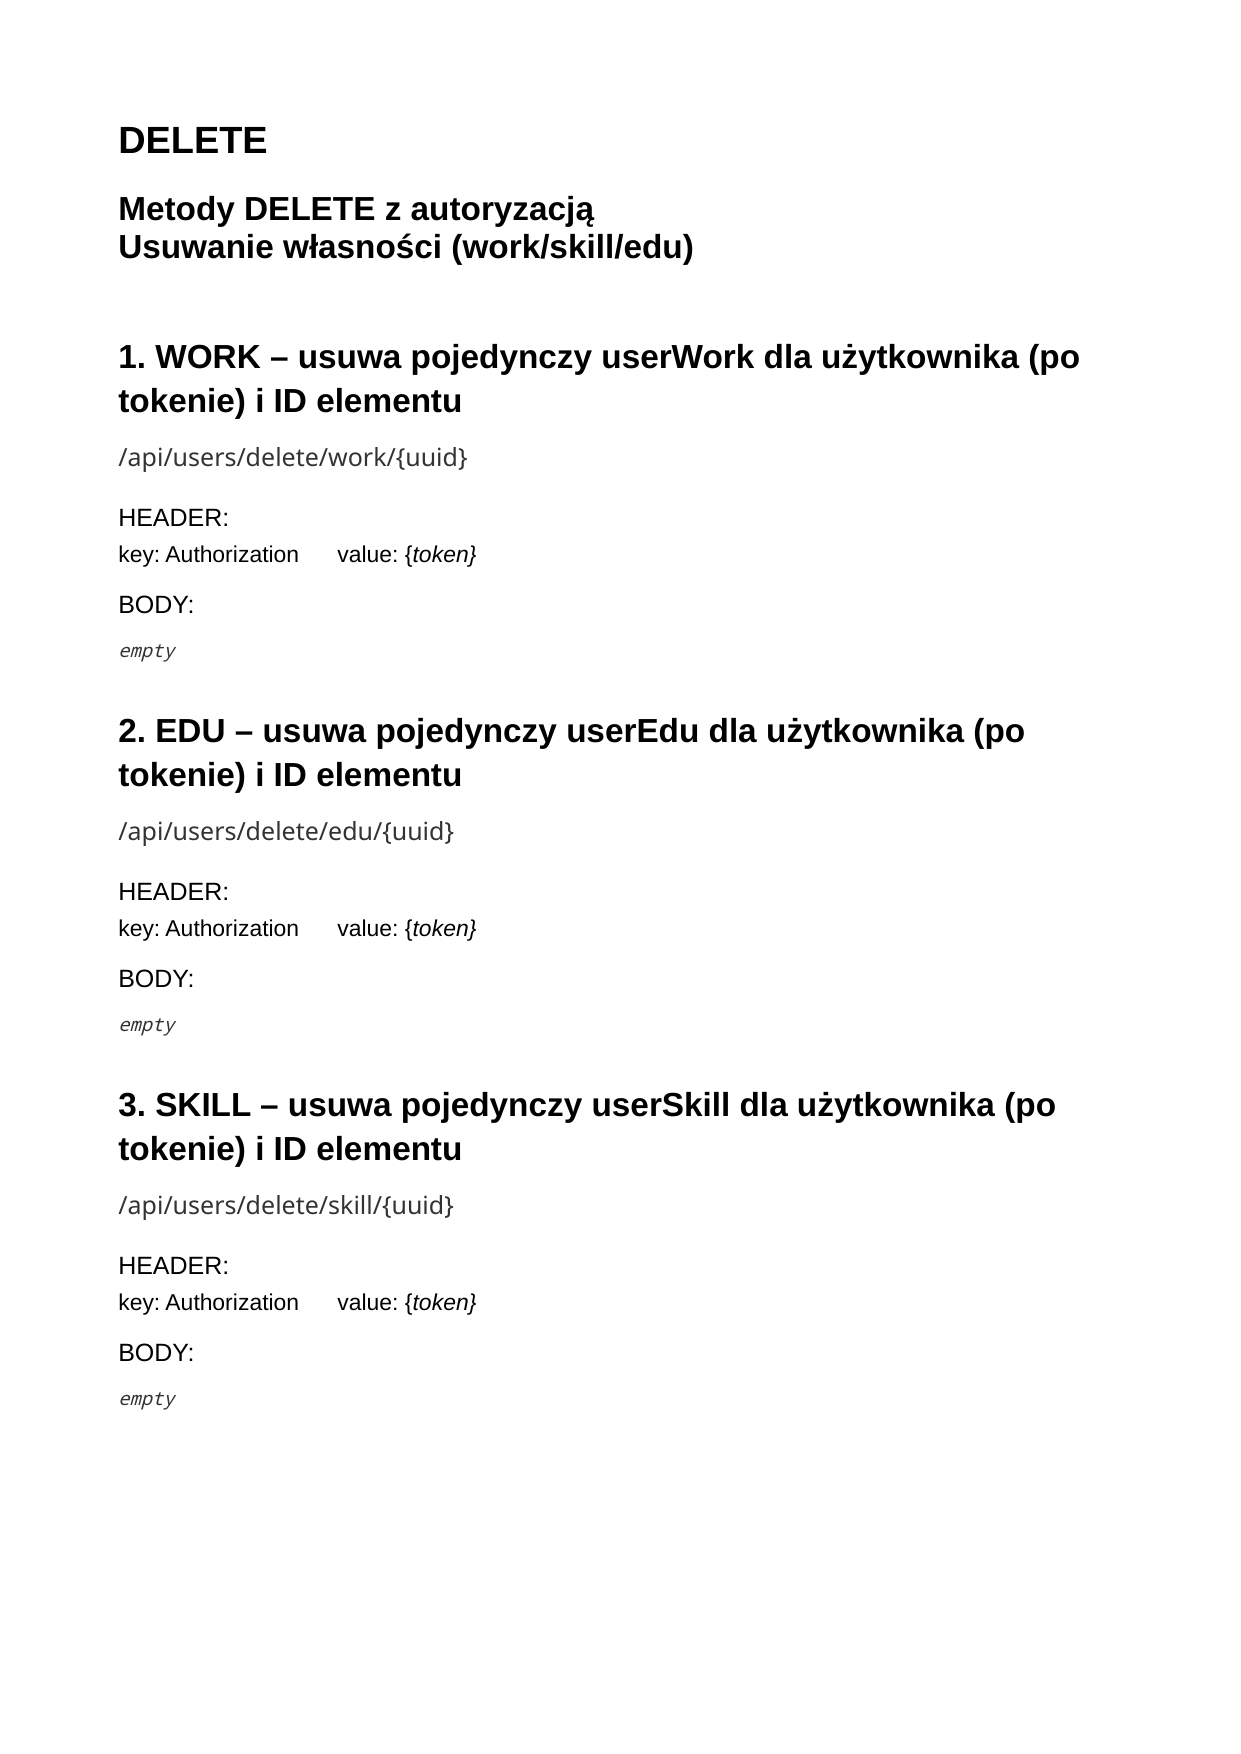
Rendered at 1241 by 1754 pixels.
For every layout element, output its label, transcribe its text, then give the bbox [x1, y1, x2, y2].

text /api/users/delete/work/{uuid} [118, 440, 1122, 474]
text empty [118, 1012, 1122, 1037]
text /api/users/delete/skill/{uuid} [118, 1188, 1122, 1222]
text key: Authorization value: {token} [118, 905, 1122, 944]
text /api/users/delete/edu/{uuid} [118, 814, 1122, 848]
subtitle Metody DELETE z autoryzacją Usuwanie własności (work/skill/edu) [118, 189, 1122, 266]
text 1. WORK – usuwa pojedynczy userWork dla użytkownika (po tokenie) i ID elementu [118, 337, 1122, 419]
text 2. EDU – usuwa pojedynczy userEdu dla użytkownika (po tokenie) i ID elementu [118, 711, 1122, 793]
text HEADER: [118, 1251, 1122, 1279]
text empty [118, 638, 1122, 663]
text BODY: [118, 590, 1122, 619]
text key: Authorization value: {token} [118, 531, 1122, 570]
text HEADER: [118, 503, 1122, 531]
text BODY: [118, 964, 1122, 993]
text BODY: [118, 1338, 1122, 1367]
text empty [118, 1386, 1122, 1411]
subtitle DELETE [118, 118, 1122, 162]
text HEADER: [118, 877, 1122, 905]
text key: Authorization value: {token} [118, 1279, 1122, 1318]
text 3. SKILL – usuwa pojedynczy userSkill dla użytkownika (po tokenie) i ID elementu [118, 1085, 1122, 1167]
